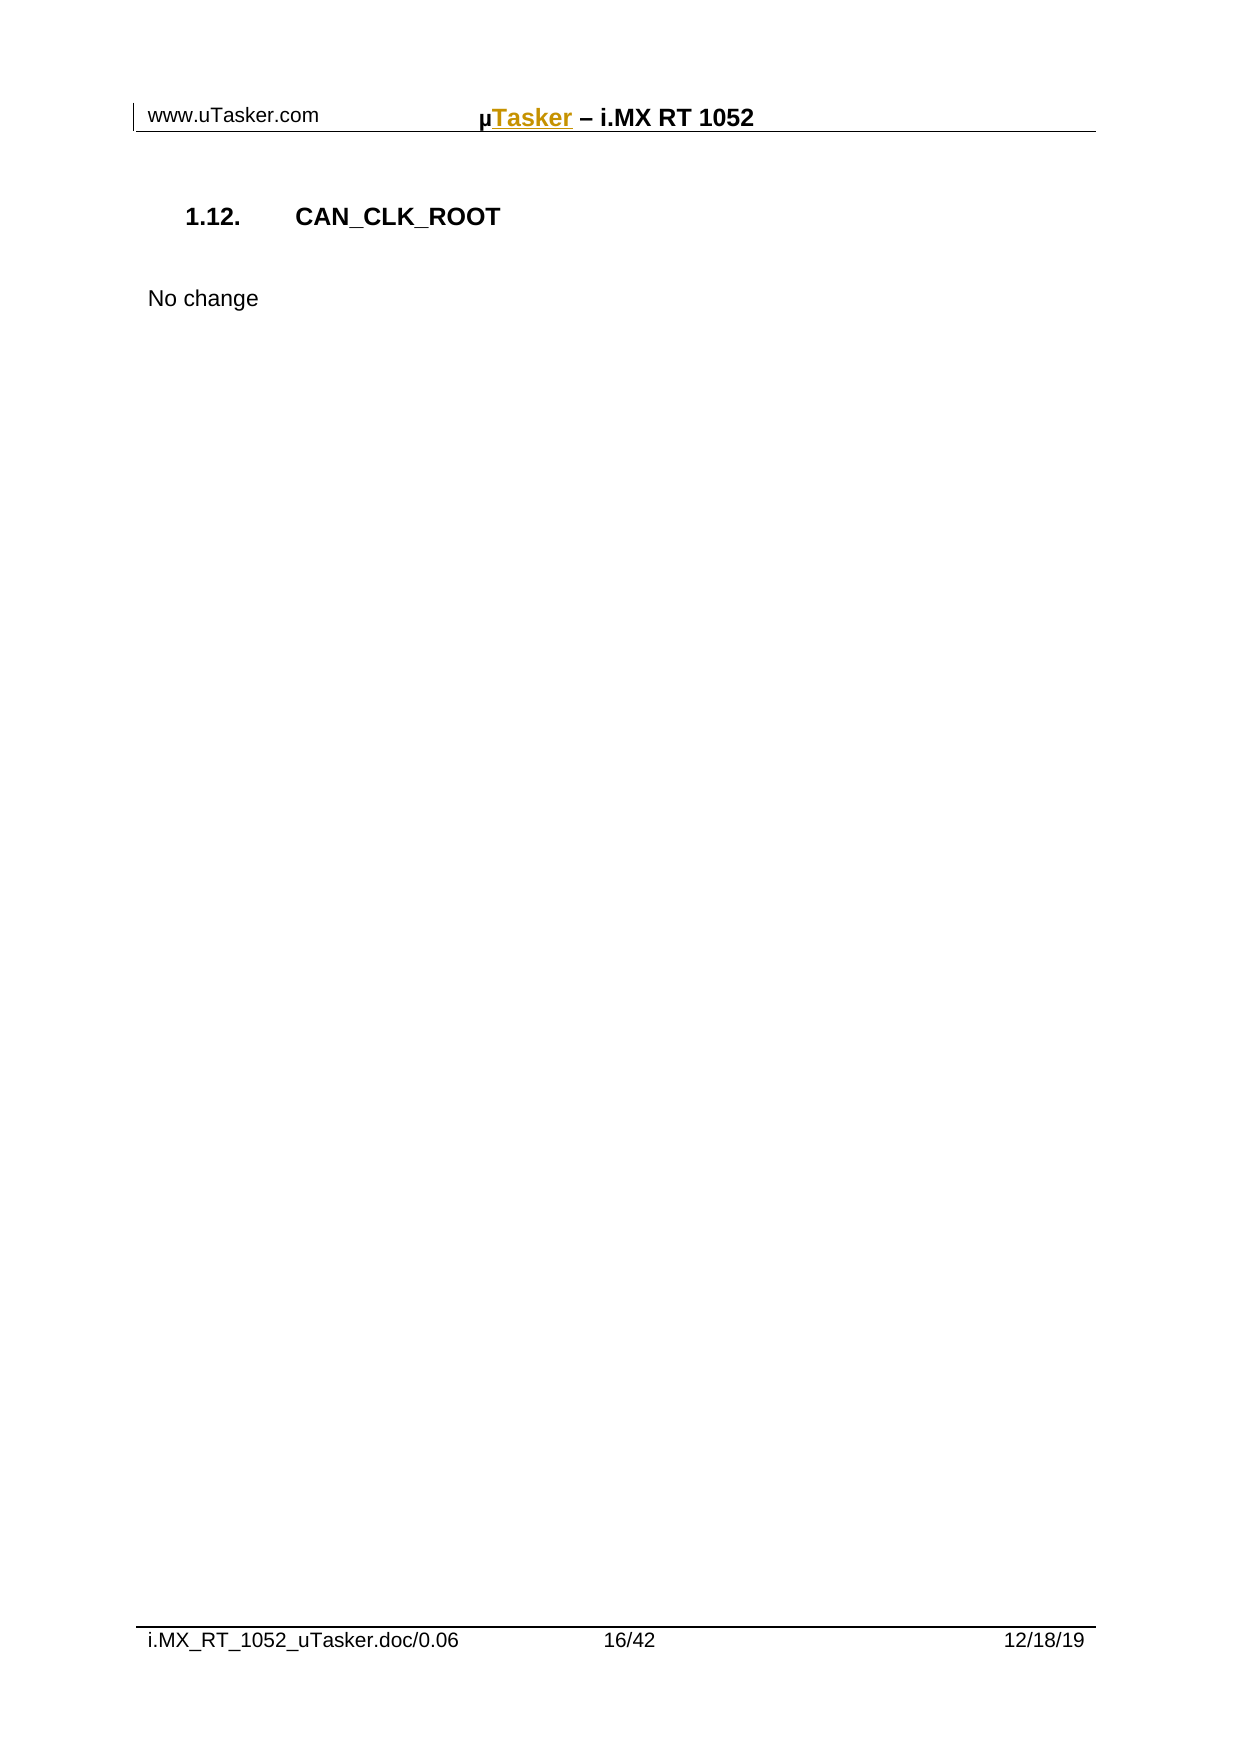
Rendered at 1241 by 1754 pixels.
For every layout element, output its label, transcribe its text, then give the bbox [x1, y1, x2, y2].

text No change [148, 285, 1093, 311]
subtitle CAN_CLK_ROOT [185, 202, 1093, 231]
